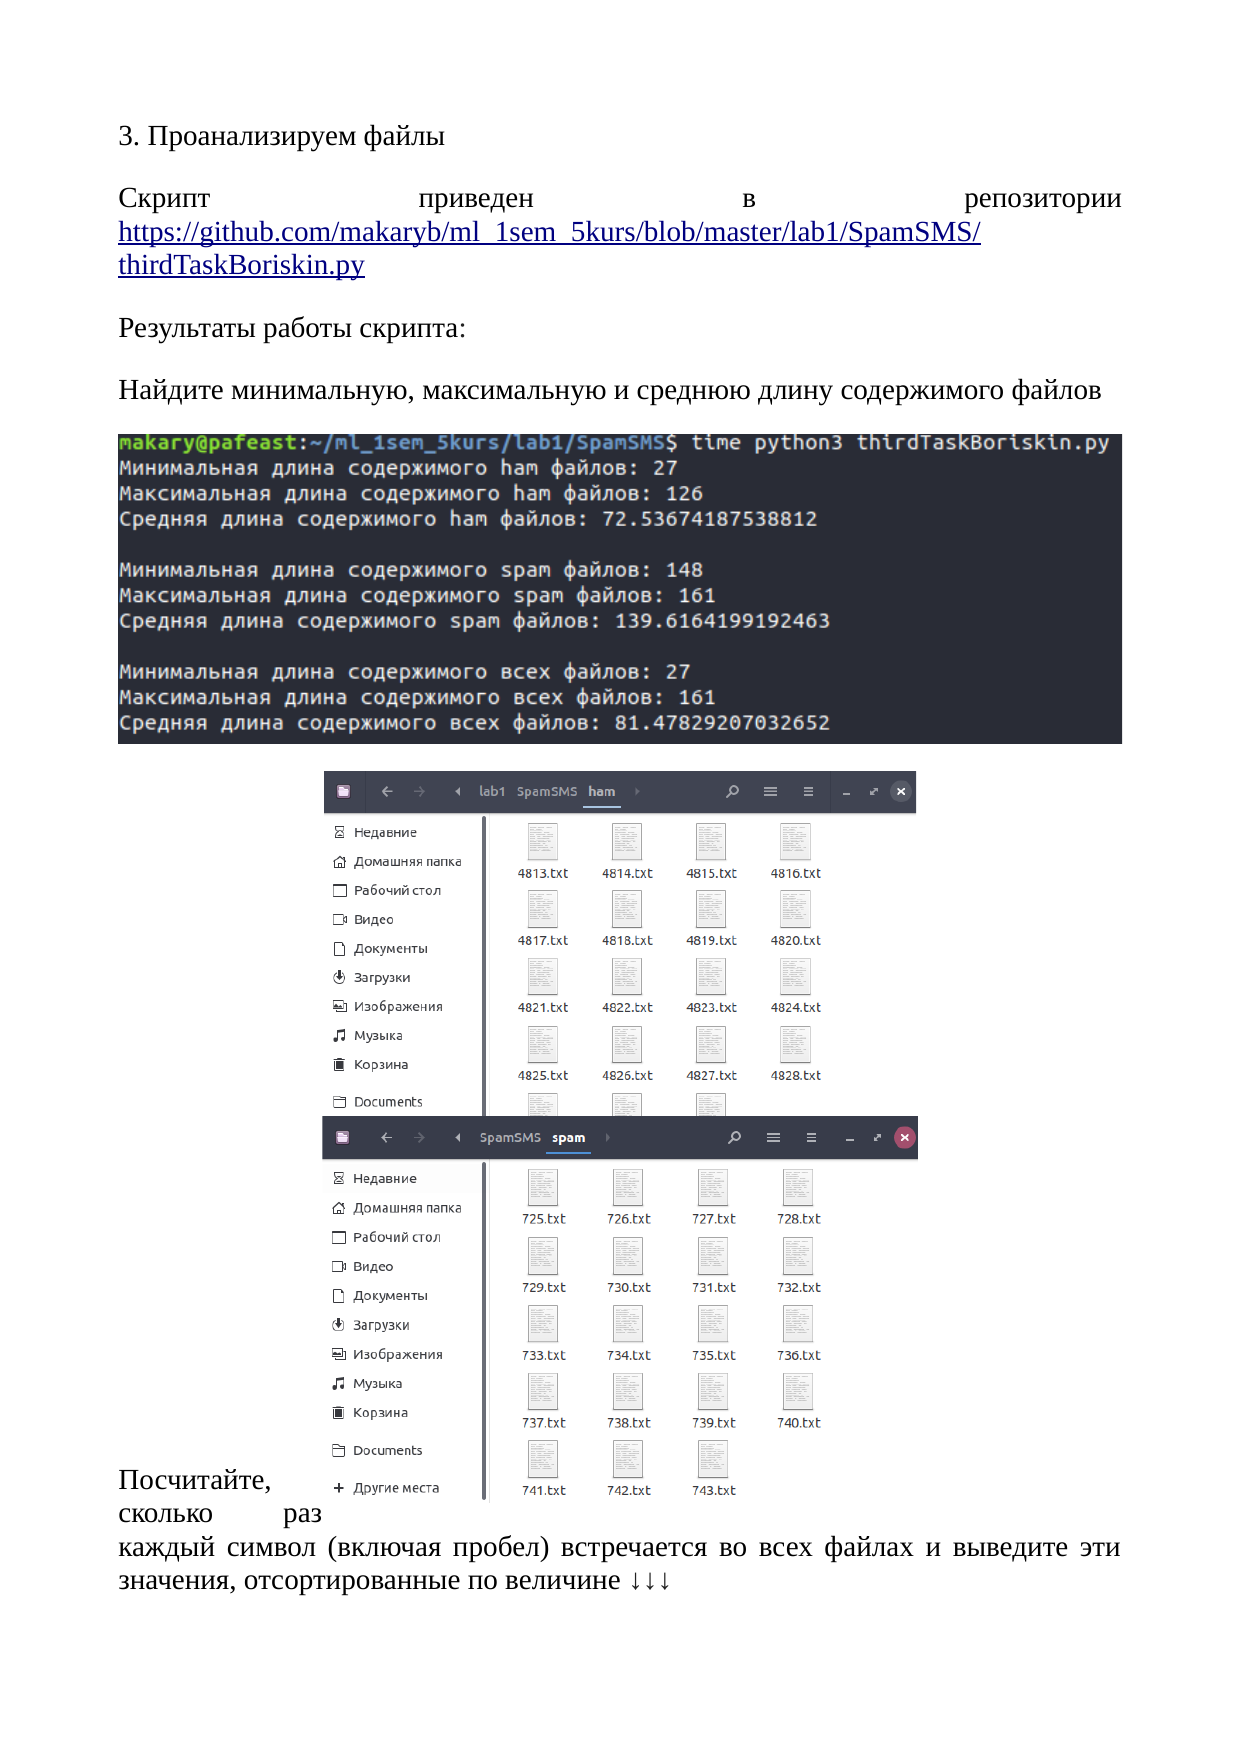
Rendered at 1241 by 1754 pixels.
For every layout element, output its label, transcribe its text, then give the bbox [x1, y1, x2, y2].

text Посчитайте, сколько раз каждый символ (включая пробел) встречается во всех файлах и выведите эти значения, отсортированные по величине ↓↓↓ [118, 1462, 1122, 1596]
picture [118, 434, 1123, 744]
text Скрипт приведен в репозитории https://github.com/makaryb/ml_1sem_5kurs/blob/master/lab1/SpamSMS/thirdTaskBoriskin.py [118, 180, 1122, 281]
text Найдите минимальную, максимальную и среднюю длину содержимого файлов [118, 372, 1122, 406]
text 3. Проанализируем файлы [118, 118, 1122, 152]
picture [322, 771, 918, 1503]
text Результаты работы скрипта: [118, 310, 1122, 343]
